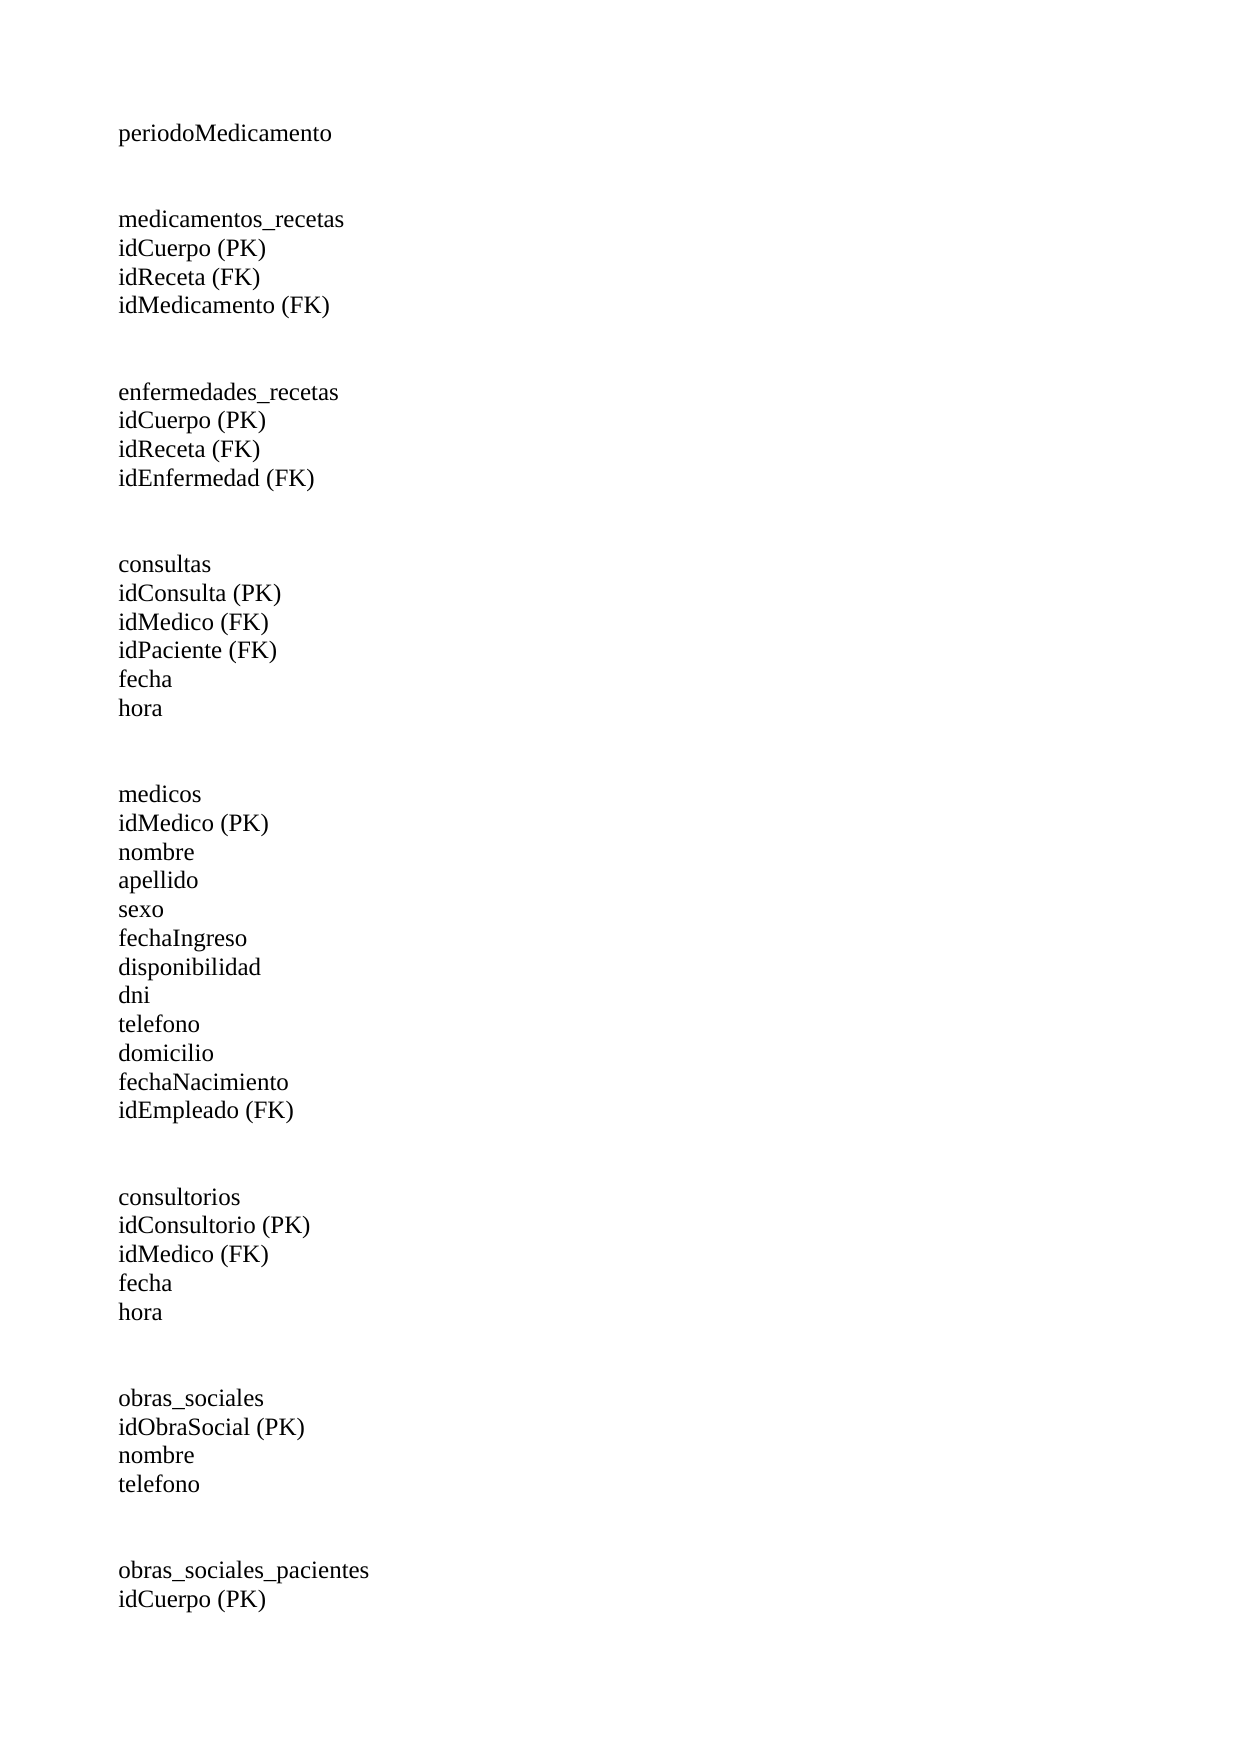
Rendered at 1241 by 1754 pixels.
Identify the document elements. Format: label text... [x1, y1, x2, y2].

text periodoMedicamento [118, 118, 1122, 147]
text idMedico (PK) [118, 808, 1122, 837]
text hora [118, 1297, 1122, 1326]
text sexo [118, 894, 1122, 923]
text consultorios [118, 1182, 1122, 1211]
text fecha [118, 1268, 1122, 1297]
text medicamentos_recetas [118, 204, 1122, 233]
text telefono [118, 1469, 1122, 1498]
text idCuerpo (PK) [118, 1584, 1122, 1613]
text nombre [118, 1441, 1122, 1469]
text fechaIngreso [118, 923, 1122, 952]
text idEnfermedad (FK) [118, 463, 1122, 492]
text fecha [118, 664, 1122, 693]
text apellido [118, 866, 1122, 894]
text obras_sociales [118, 1383, 1122, 1412]
text nombre [118, 837, 1122, 866]
text idObraSocial (PK) [118, 1412, 1122, 1441]
text dni [118, 981, 1122, 1009]
text hora [118, 693, 1122, 722]
text idCuerpo (PK) [118, 406, 1122, 434]
text consultas [118, 549, 1122, 578]
text idReceta (FK) [118, 434, 1122, 463]
text domicilio [118, 1038, 1122, 1067]
text idReceta (FK) [118, 262, 1122, 291]
text idConsulta (PK) [118, 578, 1122, 607]
text obras_sociales_pacientes [118, 1556, 1122, 1584]
text disponibilidad [118, 952, 1122, 981]
text idMedicamento (FK) [118, 291, 1122, 319]
text idMedico (FK) [118, 607, 1122, 636]
text idPaciente (FK) [118, 636, 1122, 664]
text idMedico (FK) [118, 1239, 1122, 1268]
text idCuerpo (PK) [118, 233, 1122, 262]
text enfermedades_recetas [118, 377, 1122, 406]
text medicos [118, 779, 1122, 808]
text fechaNacimiento [118, 1067, 1122, 1096]
text idEmpleado (FK) [118, 1096, 1122, 1124]
text telefono [118, 1009, 1122, 1038]
text idConsultorio (PK) [118, 1211, 1122, 1239]
